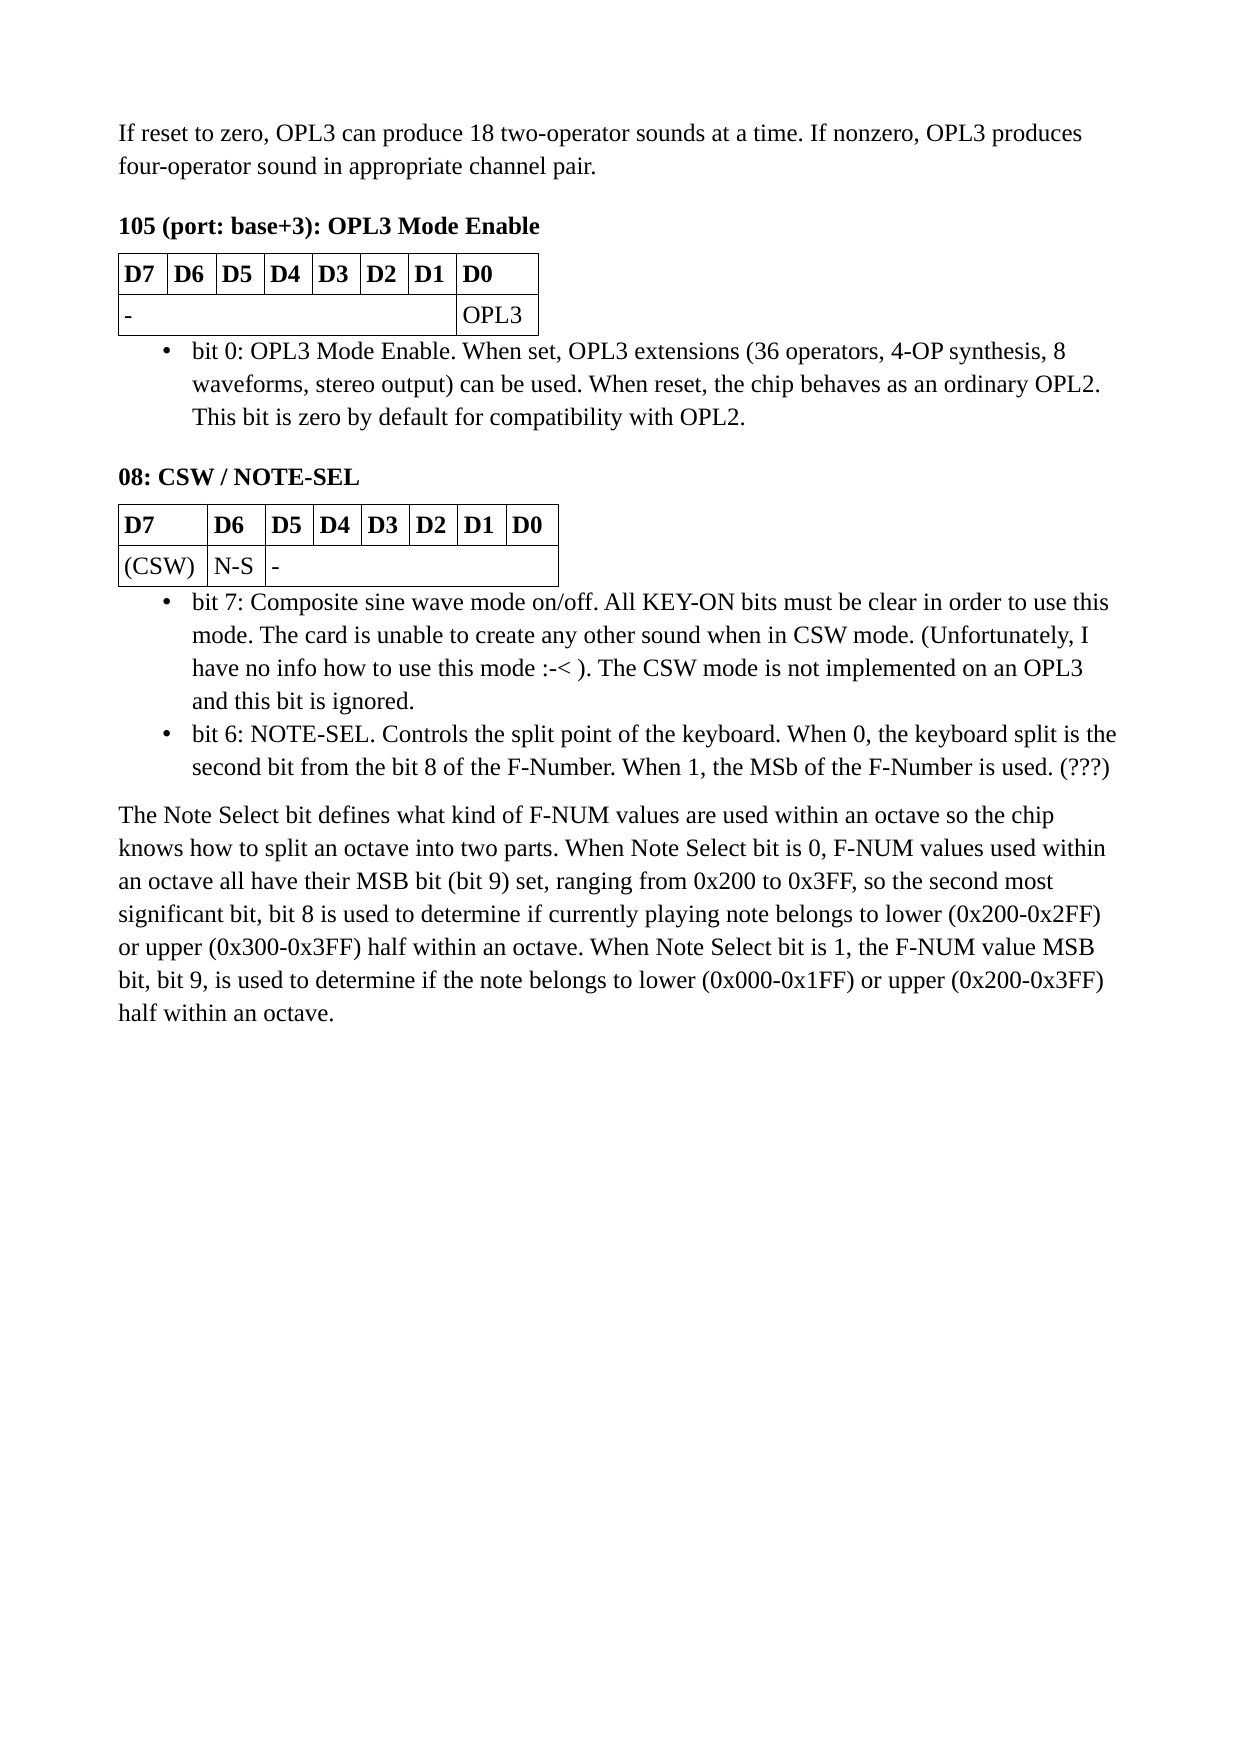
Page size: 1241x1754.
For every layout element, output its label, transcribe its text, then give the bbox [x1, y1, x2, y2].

table_cell - [119, 295, 456, 335]
table_header D5 [266, 505, 313, 545]
table_header D2 [410, 505, 457, 545]
table_header D1 [409, 254, 456, 294]
table_header D6 [208, 505, 265, 545]
text The Note Select bit defines what kind of F-NUM values are used within an octave so the chip knows how to split an octave into two parts. When Note Select bit is 0, F-NUM values used within an octave all have their MSB bit (bit 9) set, ranging from 0x200 to 0x3FF, so the second most significant bit, bit 8 is used to determine if currently playing note belongs to lower (0x200-0x2FF) or upper (0x300-0x3FF) half within an octave. When Note Select bit is 1, the F-NUM value MSB bit, bit 9, is used to determine if the note belongs to lower (0x000-0x1FF) or upper (0x200-0x3FF) half within an octave. [118, 800, 1122, 1027]
subtitle 08: CSW / NOTE-SEL [118, 462, 1122, 491]
table_header D6 [168, 254, 216, 294]
table_cell (CSW) [119, 546, 207, 586]
table_cell OPL3 [457, 295, 538, 335]
table_header D5 [217, 254, 264, 294]
list bit 0: OPL3 Mode Enable. When set, OPL3 extensions (36 operators, 4-OP synthesis, 8 waveforms, stereo output) can be used. When reset, the chip behaves as an ordinary OPL2. This bit is zero by default for compatibility with OPL2. [162, 336, 1122, 431]
table_cell N-S [208, 546, 265, 586]
text If reset to zero, OPL3 can produce 18 two-operator sounds at a time. If nonzero, OPL3 produces four-operator sound in appropriate channel pair. [118, 118, 1122, 180]
table_header D4 [265, 254, 312, 294]
subtitle 105 (port: base+3): OPL3 Mode Enable [118, 211, 1122, 240]
table_header D3 [313, 254, 360, 294]
table_cell - [266, 546, 558, 586]
list bit 7: Composite sine wave mode on/off. All KEY-ON bits must be clear in order to use this mode. The card is unable to create any other sound when in CSW mode. (Unfortunately, I have no info how to use this mode :-< ). The CSW mode is not implemented on an OPL3 and this bit is ignored. [162, 587, 1122, 715]
list bit 6: NOTE-SEL. Controls the split point of the keyboard. When 0, the keyboard split is the second bit from the bit 8 of the F-Number. When 1, the MSb of the F-Number is used. (???) [162, 719, 1122, 781]
table_header D0 [457, 254, 538, 294]
table_header D4 [314, 505, 361, 545]
table_header D7 [119, 254, 167, 294]
table_header D3 [362, 505, 409, 545]
table_header D2 [361, 254, 408, 294]
table_header D1 [458, 505, 506, 545]
table_header D0 [507, 505, 558, 545]
table_header D7 [119, 505, 207, 545]
